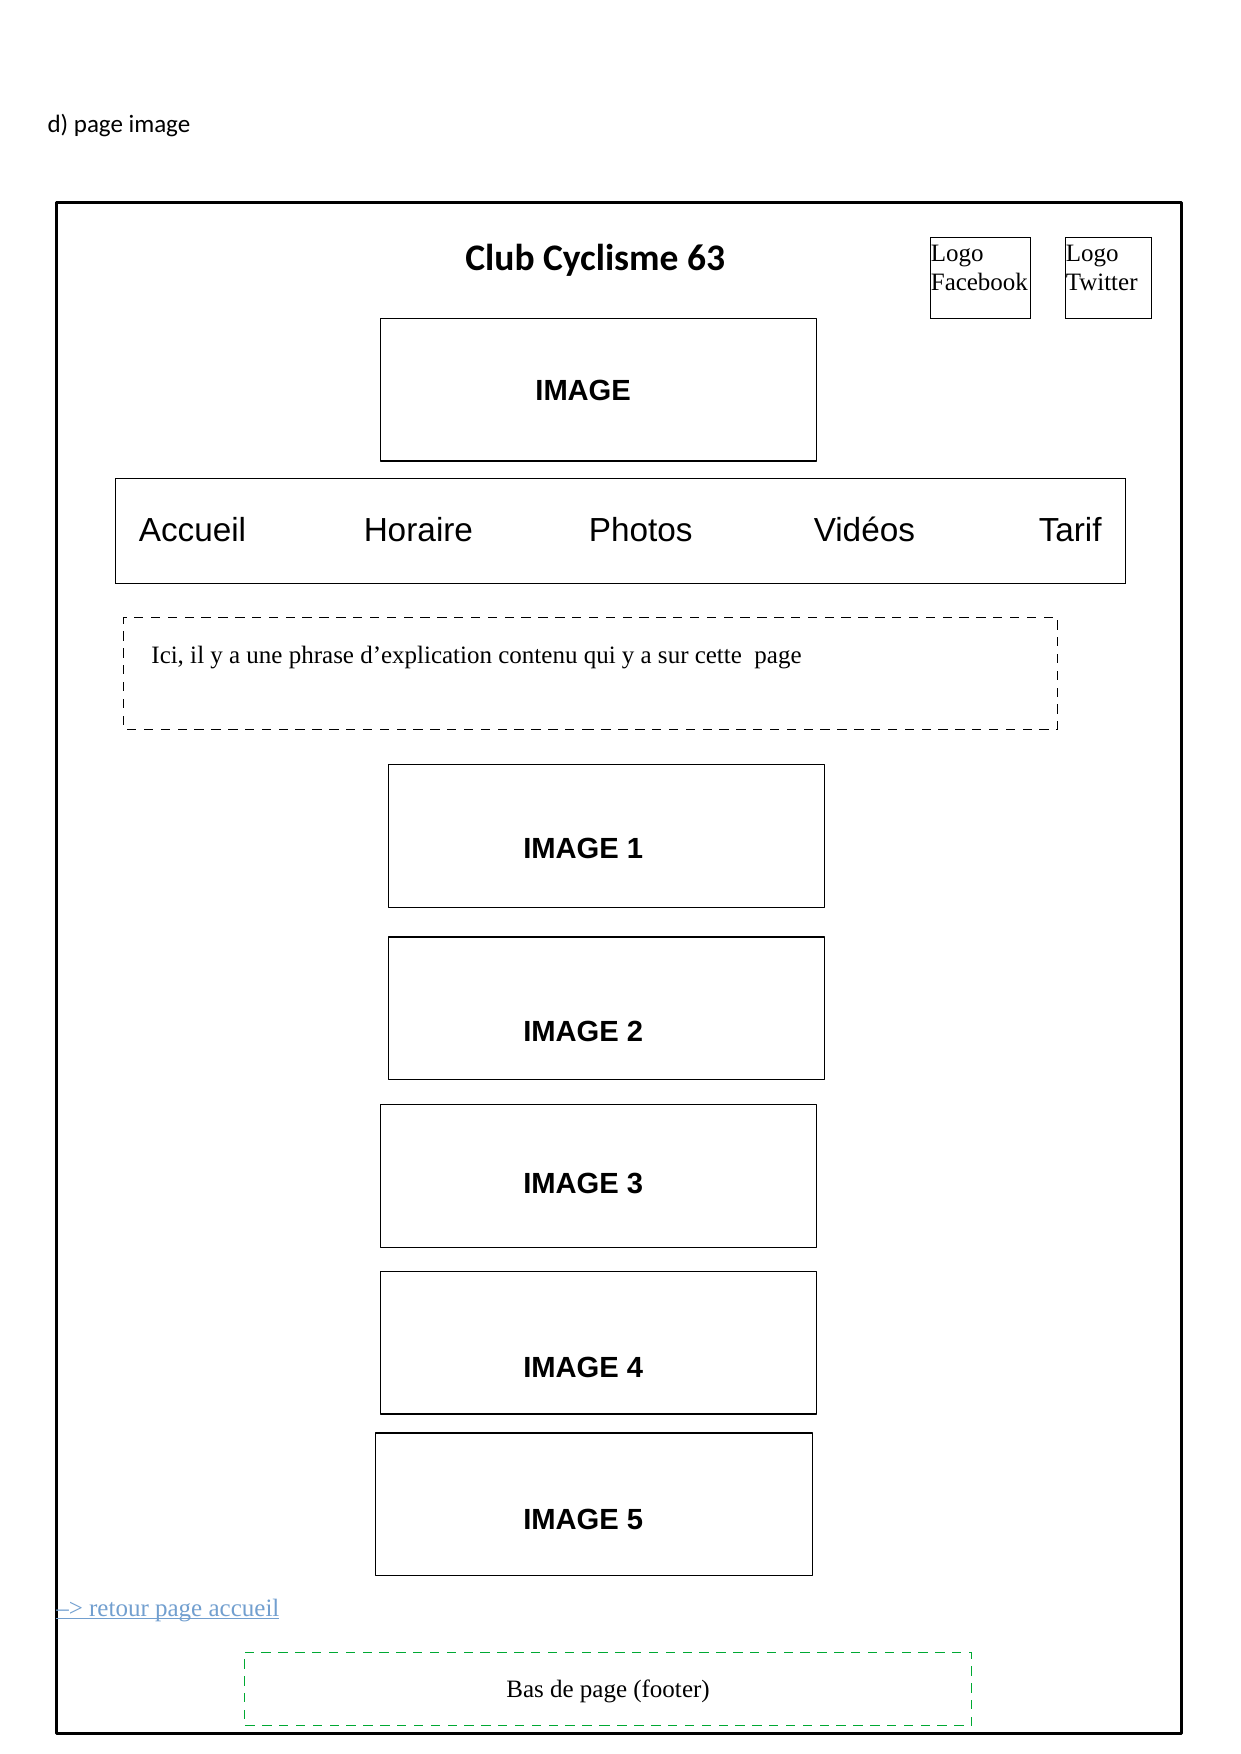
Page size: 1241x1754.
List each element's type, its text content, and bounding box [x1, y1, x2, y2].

text d) page image [47, 108, 1193, 139]
